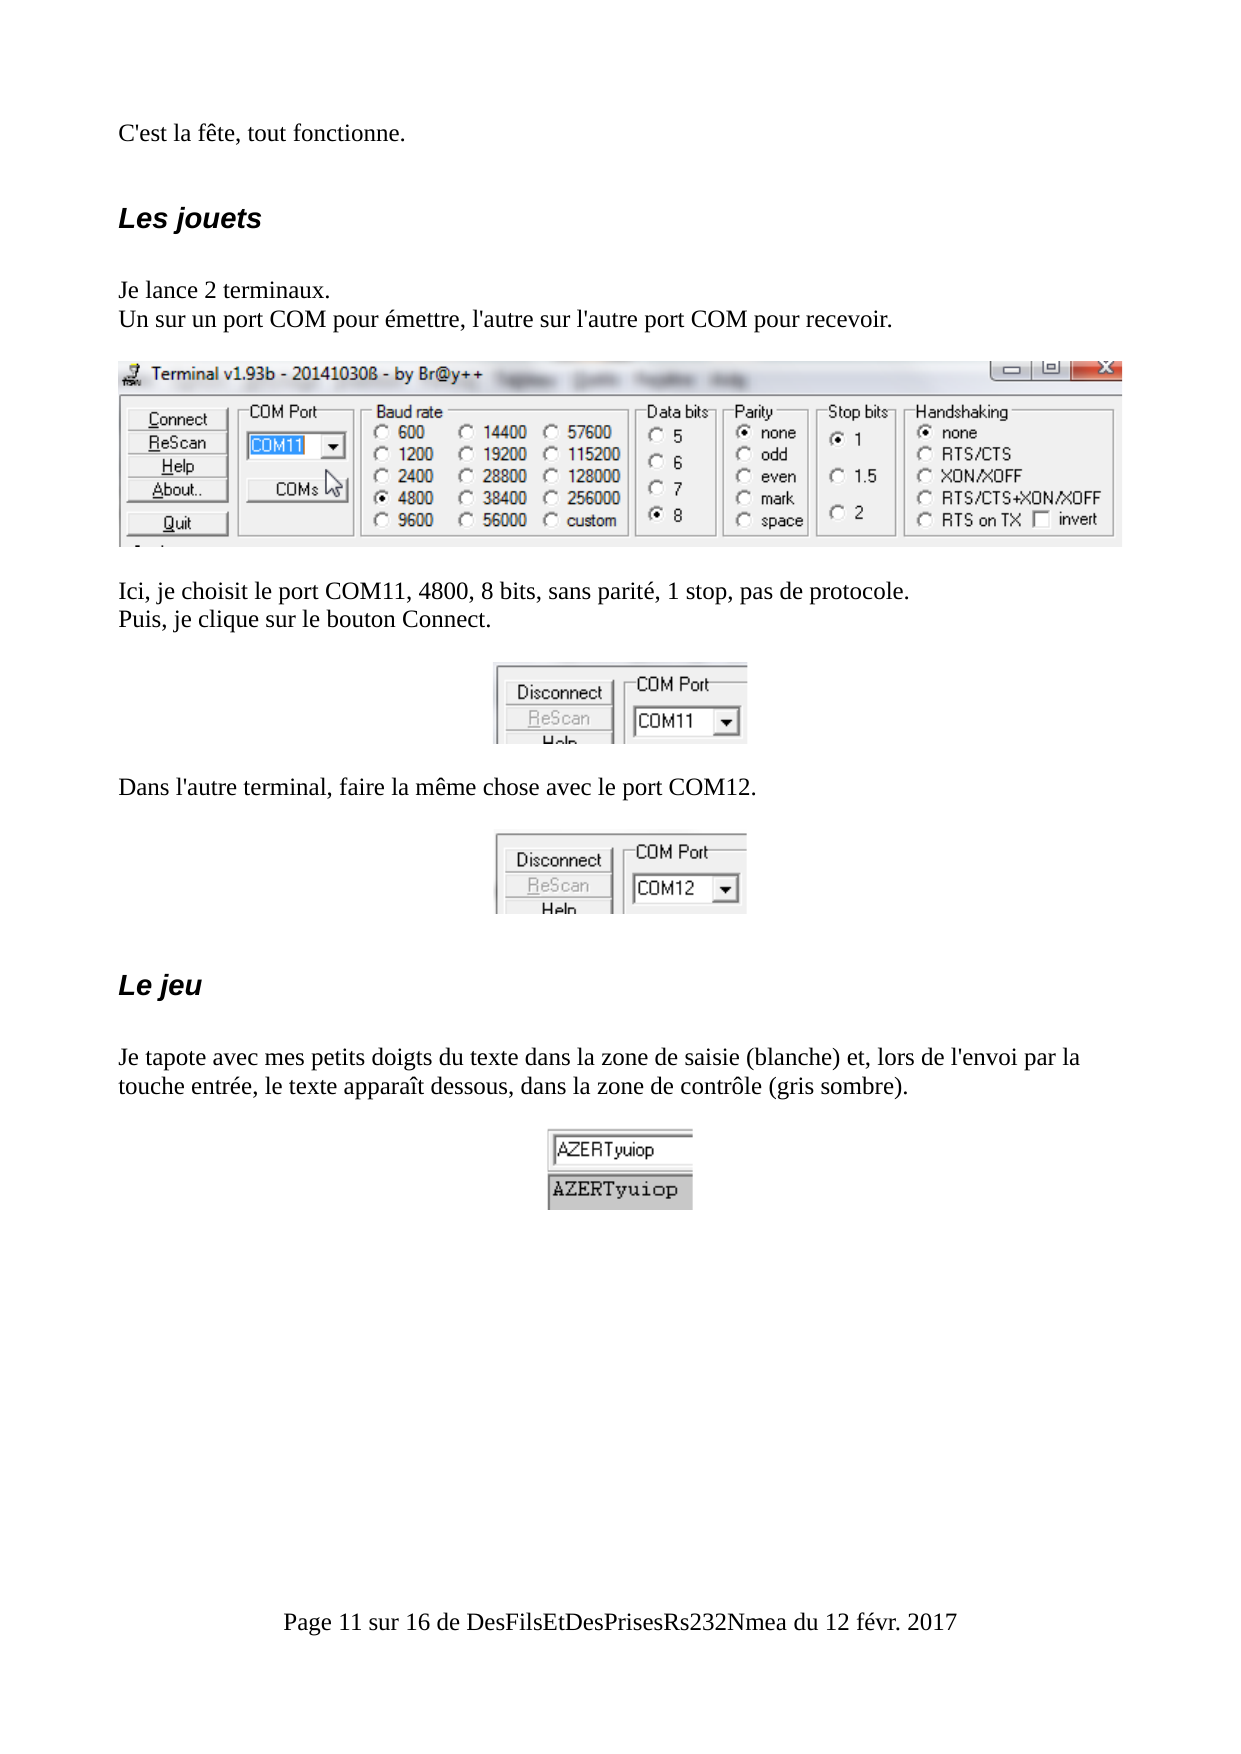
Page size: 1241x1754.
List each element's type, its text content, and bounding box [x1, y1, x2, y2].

subtitle Le jeu [118, 968, 1122, 1001]
text Un sur un port COM pour émettre, l'autre sur l'autre port COM pour recevoir. [118, 304, 1122, 333]
picture [547, 1128, 693, 1210]
text C'est la fête, tout fonctionne. [118, 118, 1122, 147]
picture [118, 361, 1123, 547]
text Je lance 2 terminaux. [118, 275, 1122, 304]
subtitle Les jouets [118, 201, 1122, 234]
text Je tapote avec mes petits doigts du texte dans la zone de saisie (blanche) et, lors de l'envoi par la touche entrée, le texte apparaît dessous, dans la zone de contrôle (gris sombre). [118, 1042, 1122, 1100]
text Puis, je clique sur le bouton Connect. [118, 604, 1122, 633]
picture [493, 829, 747, 914]
text Dans l'autre terminal, faire la même chose avec le port COM12. [118, 772, 1122, 801]
picture [492, 662, 748, 744]
text Ici, je choisit le port COM11, 4800, 8 bits, sans parité, 1 stop, pas de protocole. [118, 576, 1122, 604]
